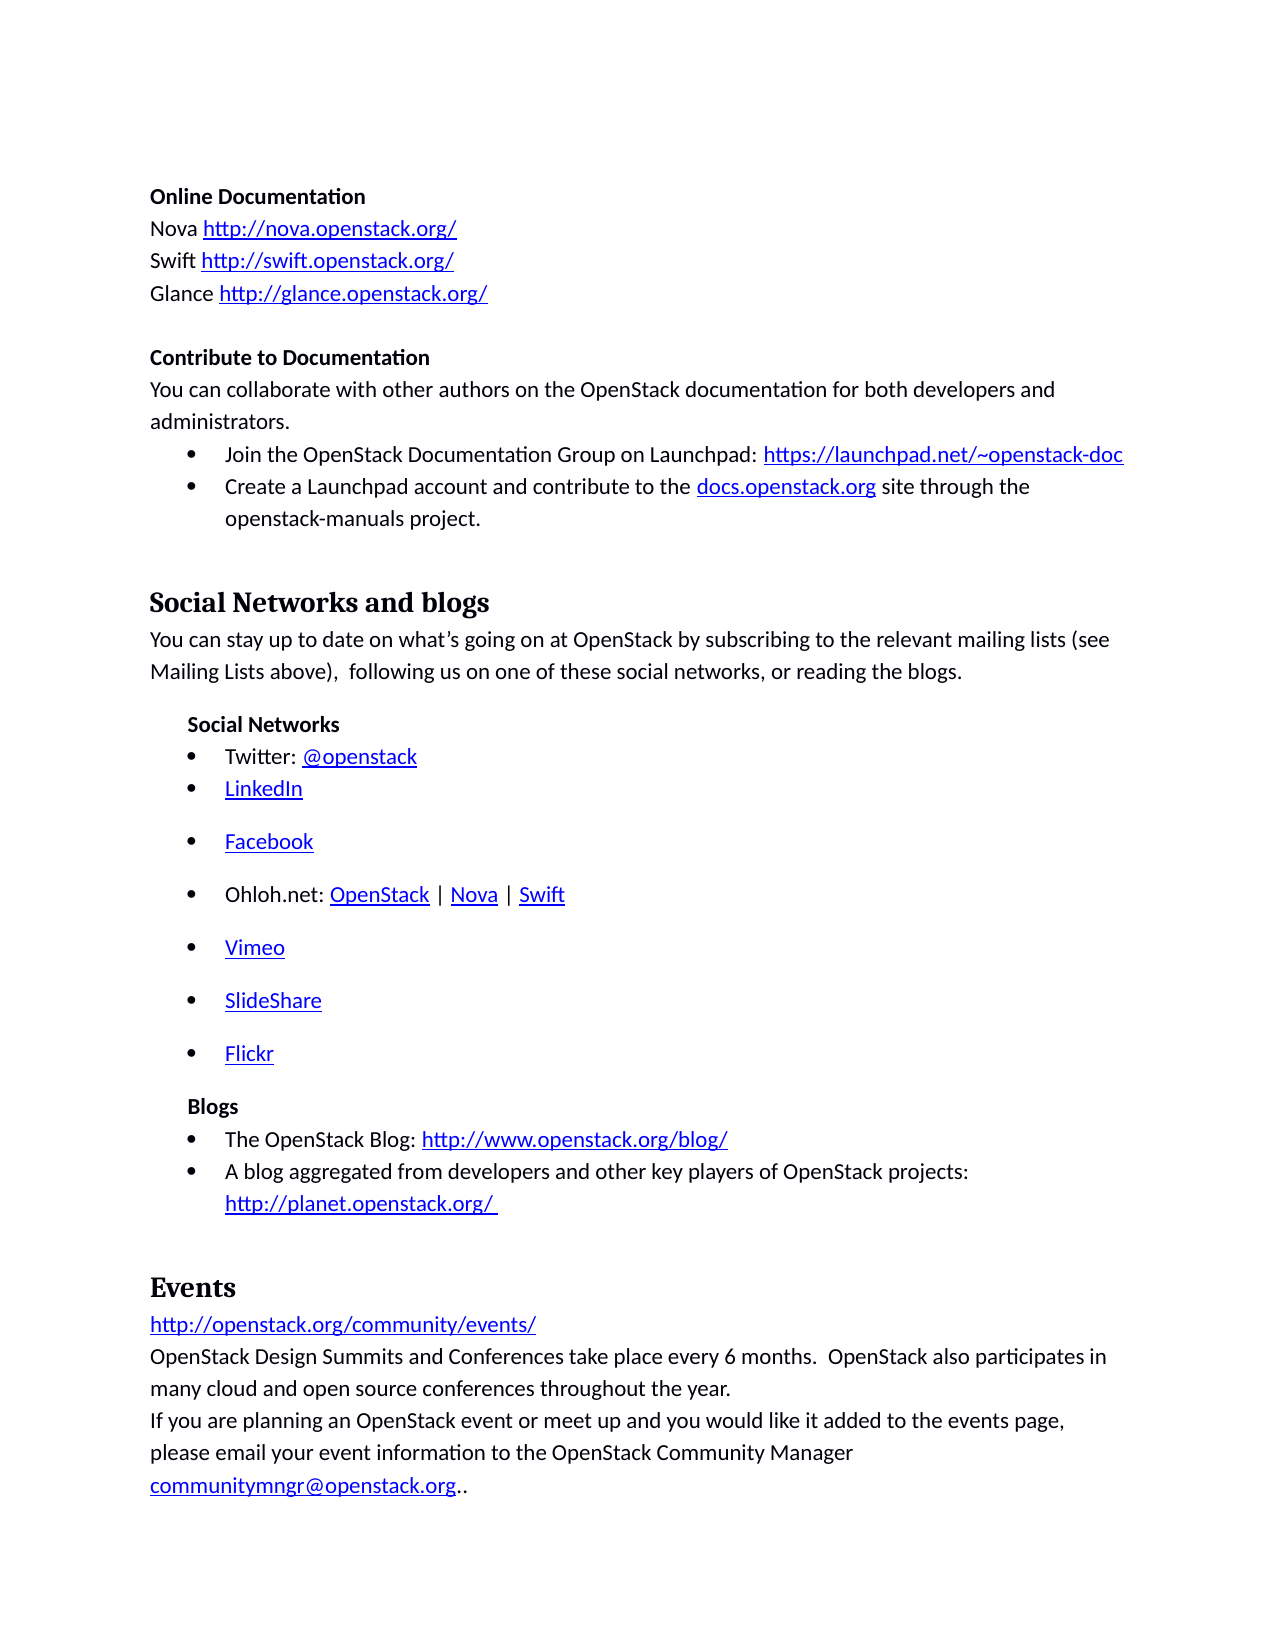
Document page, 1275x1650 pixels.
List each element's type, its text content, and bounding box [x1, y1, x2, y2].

subtitle Social Networks and blogs [150, 586, 1125, 620]
list Join the OpenStack Documentation Group on Launchpad: https://launchpad.net/~openstack-doc [187, 440, 1125, 468]
text Swift http://swift.openstack.org/ [150, 247, 1125, 274]
list Create a Launchpad account and contribute to the docs.openstack.org site through the openstack-manuals project. [187, 472, 1125, 532]
text Blogs [150, 1092, 1125, 1121]
text Contribute to Documentation [150, 343, 1125, 371]
text Nova http://nova.openstack.org/ [150, 214, 1125, 242]
text Online Documentation [150, 182, 1125, 210]
text If you are planning an OpenStack event or meet up and you would like it added to the events page, please email your event information to the OpenStack Community Manager communitymngr@openstack.org.. [150, 1406, 1125, 1499]
list A blog aggregated from developers and other key players of OpenStack projects: http://planet.openstack.org/ [187, 1157, 1125, 1217]
list The OpenStack Blog: http://www.openstack.org/blog/ [187, 1125, 1125, 1153]
text You can collaborate with other authors on the OpenStack documentation for both developers and administrators. [150, 375, 1125, 436]
text OpenStack Design Summits and Conferences take place every 6 months. OpenStack also participates in many cloud and open source conferences throughout the year. [150, 1342, 1125, 1402]
list Ohloh.net: OpenStack | Nova | Swift [187, 880, 1125, 908]
text Social Networks [187, 710, 1125, 738]
list Twitter: @openstack [187, 742, 1125, 770]
list Vimeo [187, 933, 1125, 961]
list Facebook [187, 827, 1125, 855]
text Glance http://glance.openstack.org/ [150, 279, 1125, 307]
text http://openstack.org/community/events/ [150, 1310, 1125, 1338]
subtitle Events [150, 1271, 1125, 1305]
list LinkedIn [187, 774, 1125, 802]
list Flickr [187, 1039, 1125, 1067]
list SlideShare [187, 986, 1125, 1014]
text You can stay up to date on what’s going on at OpenStack by subscribing to the relevant mailing lists (see Mailing Lists above), following us on one of these social networks, or reading the blogs. [150, 625, 1125, 685]
